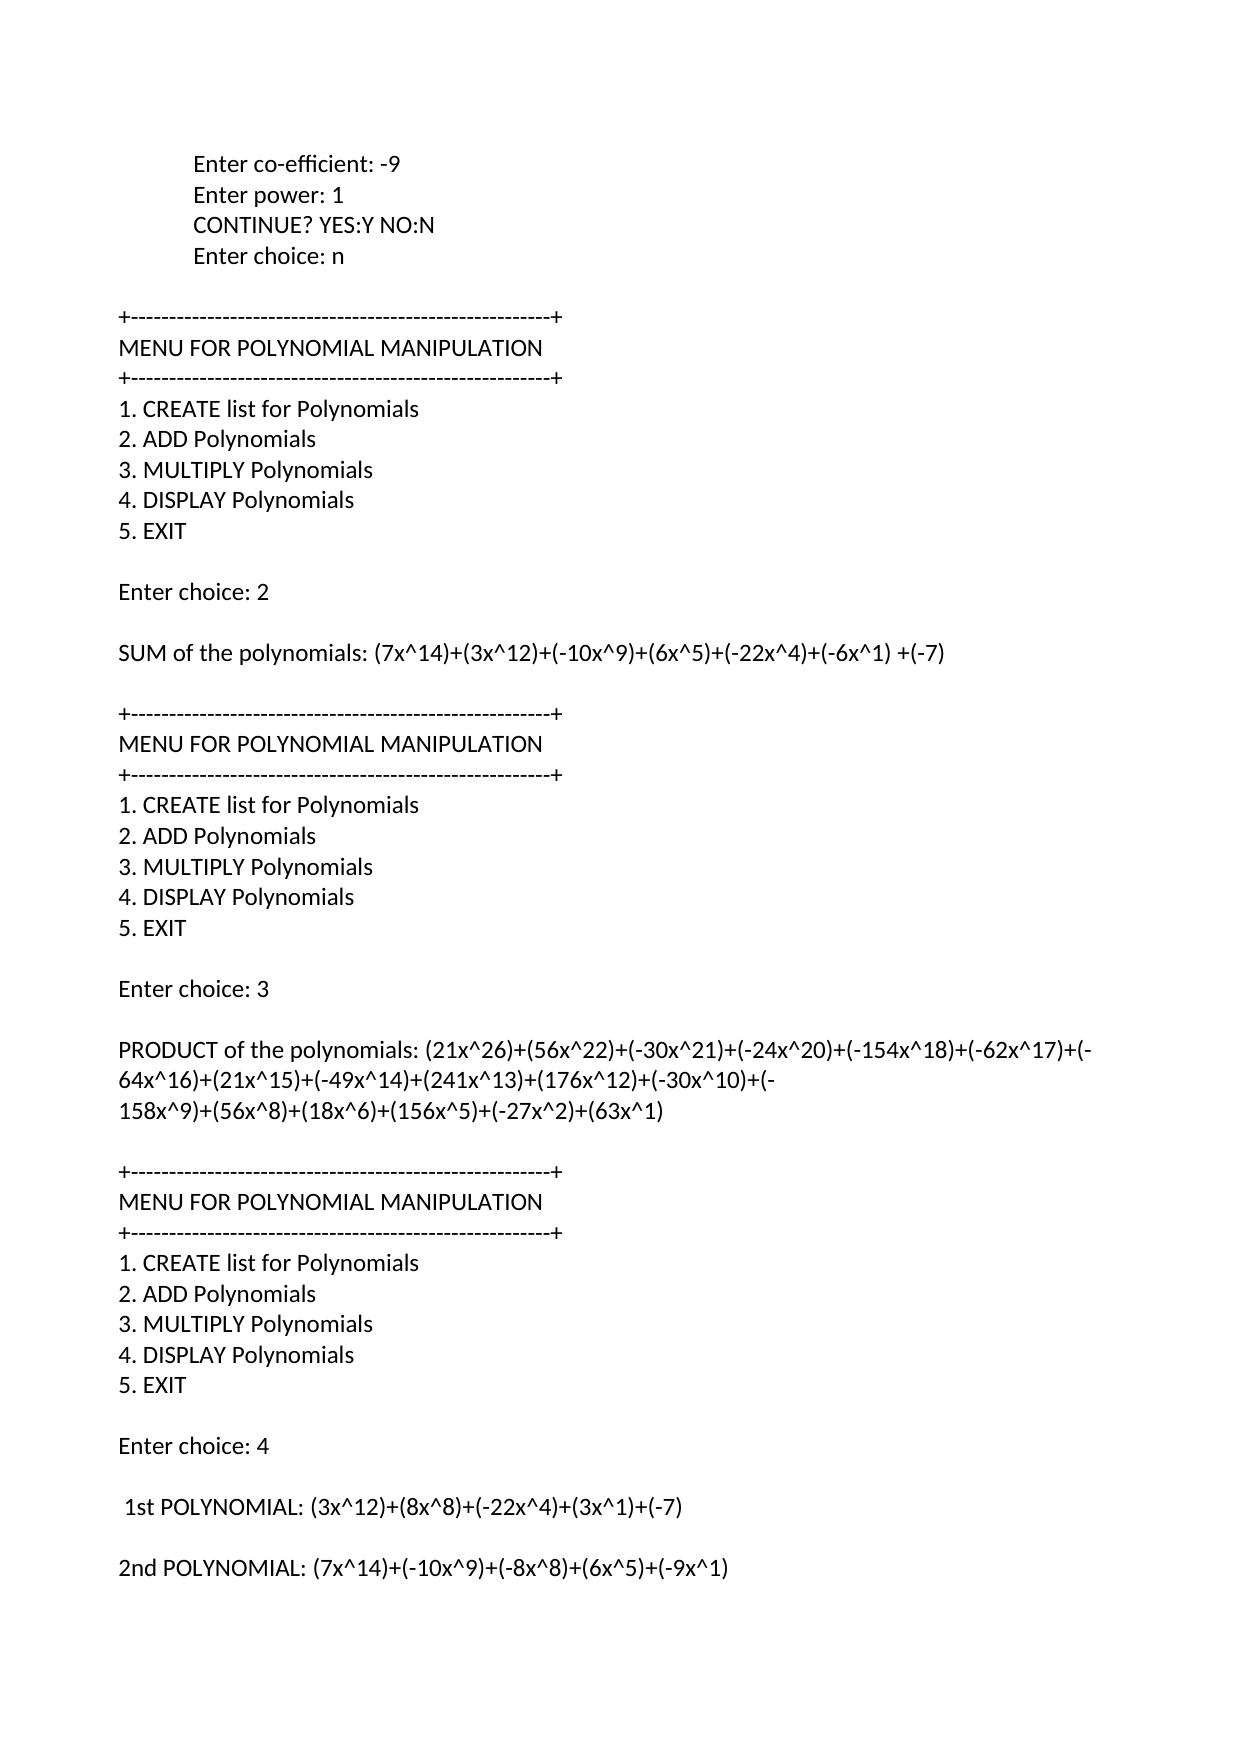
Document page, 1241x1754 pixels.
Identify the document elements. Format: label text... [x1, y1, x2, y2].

text MENU FOR POLYNOMIAL MANIPULATION +-------------------------------------------------------+ 1. CREATE list for Polynomials 2. ADD Polynomials 3. MULTIPLY Polynomials 4. DISPLAY Polynomials 5. EXIT [118, 1186, 1122, 1400]
text PRODUCT of the polynomials: (21x^26)+(56x^22)+(-30x^21)+(-24x^20)+(-154x^18)+(-62x^17)+(-64x^16)+(21x^15)+(-49x^14)+(241x^13)+(176x^12)+(-30x^10)+(-158x^9)+(56x^8)+(18x^6)+(156x^5)+(-27x^2)+(63x^1) [118, 1034, 1122, 1125]
text Enter choice: 2 [118, 545, 1122, 606]
text MENU FOR POLYNOMIAL MANIPULATION +-------------------------------------------------------+ 1. CREATE list for Polynomials 2. ADD Polynomials 3. MULTIPLY Polynomials 4. DISPLAY Polynomials 5. EXIT [118, 728, 1122, 942]
text Enter co-efficient: -9 [118, 149, 1122, 179]
text MENU FOR POLYNOMIAL MANIPULATION +-------------------------------------------------------+ 1. CREATE list for Polynomials 2. ADD Polynomials 3. MULTIPLY Polynomials 4. DISPLAY Polynomials 5. EXIT [118, 332, 1122, 545]
text SUM of the polynomials: (7x^14)+(3x^12)+(-10x^9)+(6x^5)+(-22x^4)+(-6x^1) +(-7) [118, 637, 1122, 667]
text +-------------------------------------------------------+ [118, 1156, 1122, 1186]
text [118, 1583, 1122, 1614]
text Enter choice: 4 [118, 1400, 1122, 1461]
text Enter choice: n [118, 240, 1122, 271]
text 1st POLYNOMIAL: (3x^12)+(8x^8)+(-22x^4)+(3x^1)+(-7) [118, 1492, 1122, 1522]
text +-------------------------------------------------------+ [118, 698, 1122, 728]
text +-------------------------------------------------------+ [118, 301, 1122, 332]
text Enter choice: 3 [118, 942, 1122, 1003]
text Enter power: 1 CONTINUE? YES:Y NO:N [118, 179, 1122, 240]
text 2nd POLYNOMIAL: (7x^14)+(-10x^9)+(-8x^8)+(6x^5)+(-9x^1) [118, 1522, 1122, 1583]
